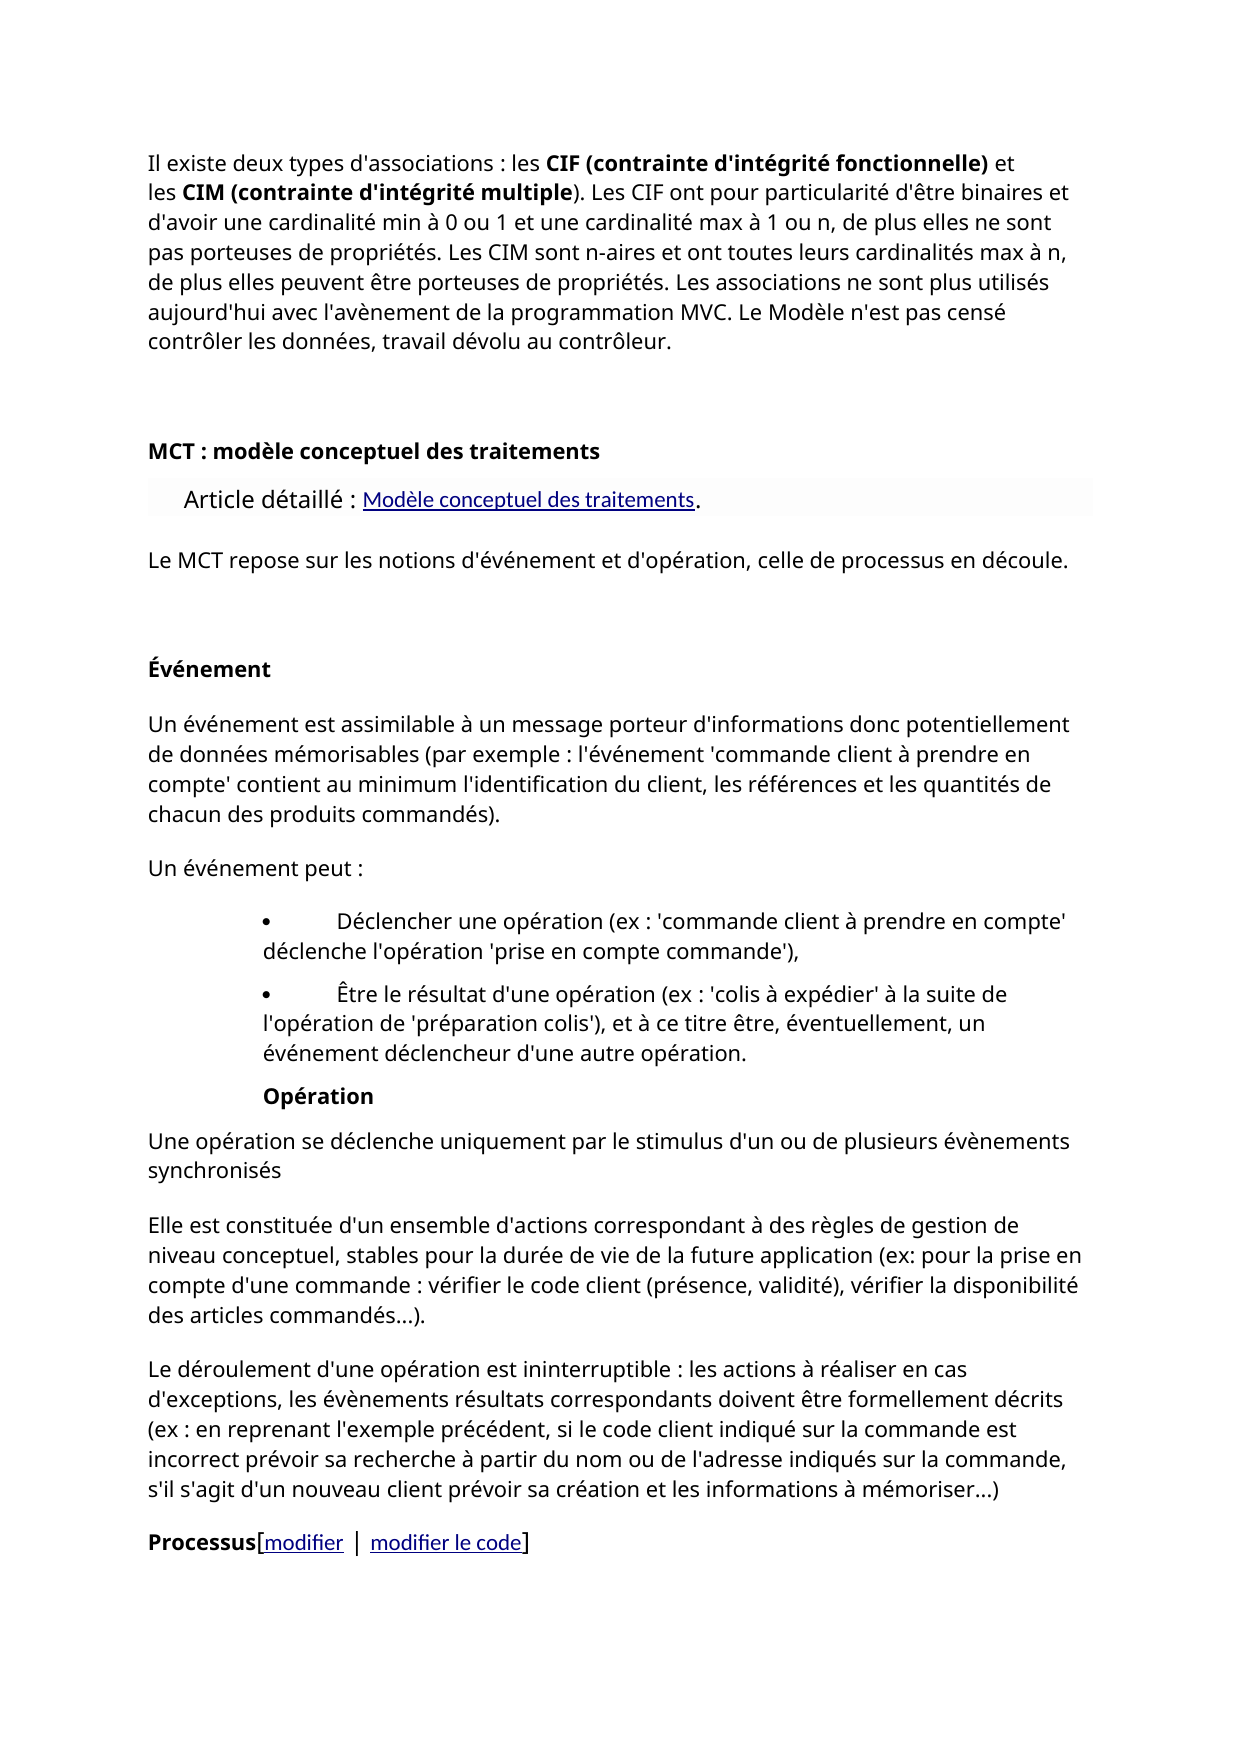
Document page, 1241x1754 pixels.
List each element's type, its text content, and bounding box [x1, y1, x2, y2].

text Il existe deux types d'associations : les CIF (contrainte d'intégrité fonctionnelle) et les CIM (contrainte d'intégrité multiple). Les CIF ont pour particularité d'être binaires et d'avoir une cardinalité min à 0 ou 1 et une cardinalité max à 1 ou n, de plus elles ne sont pas porteuses de propriétés. Les CIM sont n-aires et ont toutes leurs cardinalités max à n, de plus elles peuvent être porteuses de propriétés. Les associations ne sont plus utilisés aujourd'hui avec l'avènement de la programmation MVC. Le Modèle n'est pas censé contrôler les données, travail dévolu au contrôleur. [148, 148, 1093, 356]
text Événement [148, 654, 1093, 684]
text Elle est constituée d'un ensemble d'actions correspondant à des règles de gestion de niveau conceptuel, stables pour la durée de vie de la future application (ex: pour la prise en compte d'une commande : vérifier le code client (présence, validité), vérifier la disponibilité des articles commandés...). [148, 1210, 1093, 1329]
text Opération [263, 1081, 1093, 1111]
text Un événement peut : [148, 853, 1093, 883]
subtitle Processus[modifier | modifier le code] [148, 1523, 1093, 1557]
list Déclencher une opération (ex : 'commande client à prendre en compte' déclenche l'opération 'prise en compte commande'), [263, 906, 1093, 966]
text Le déroulement d'une opération est ininterruptible : les actions à réaliser en cas d'exceptions, les évènements résultats correspondants doivent être formellement décrits (ex : en reprenant l'exemple précédent, si le code client indiqué sur la commande est incorrect prévoir sa recherche à partir du nom ou de l'adresse indiqués sur la commande, s'il s'agit d'un nouveau client prévoir sa création et les informations à mémoriser...) [148, 1354, 1093, 1503]
text Article détaillé : Modèle conceptuel des traitements. [148, 478, 1093, 516]
list Être le résultat d'une opération (ex : 'colis à expédier' à la suite de l'opération de 'préparation colis'), et à ce titre être, éventuellement, un événement déclencheur d'une autre opération. [263, 979, 1093, 1068]
text Le MCT repose sur les notions d'événement et d'opération, celle de processus en découle. [148, 545, 1093, 575]
text Une opération se déclenche uniquement par le stimulus d'un ou de plusieurs évènements synchronisés [148, 1126, 1093, 1185]
text Un événement est assimilable à un message porteur d'informations donc potentiellement de données mémorisables (par exemple : l'événement 'commande client à prendre en compte' contient au minimum l'identification du client, les références et les quantités de chacun des produits commandés). [148, 709, 1093, 828]
text MCT : modèle conceptuel des traitements [148, 436, 1093, 466]
